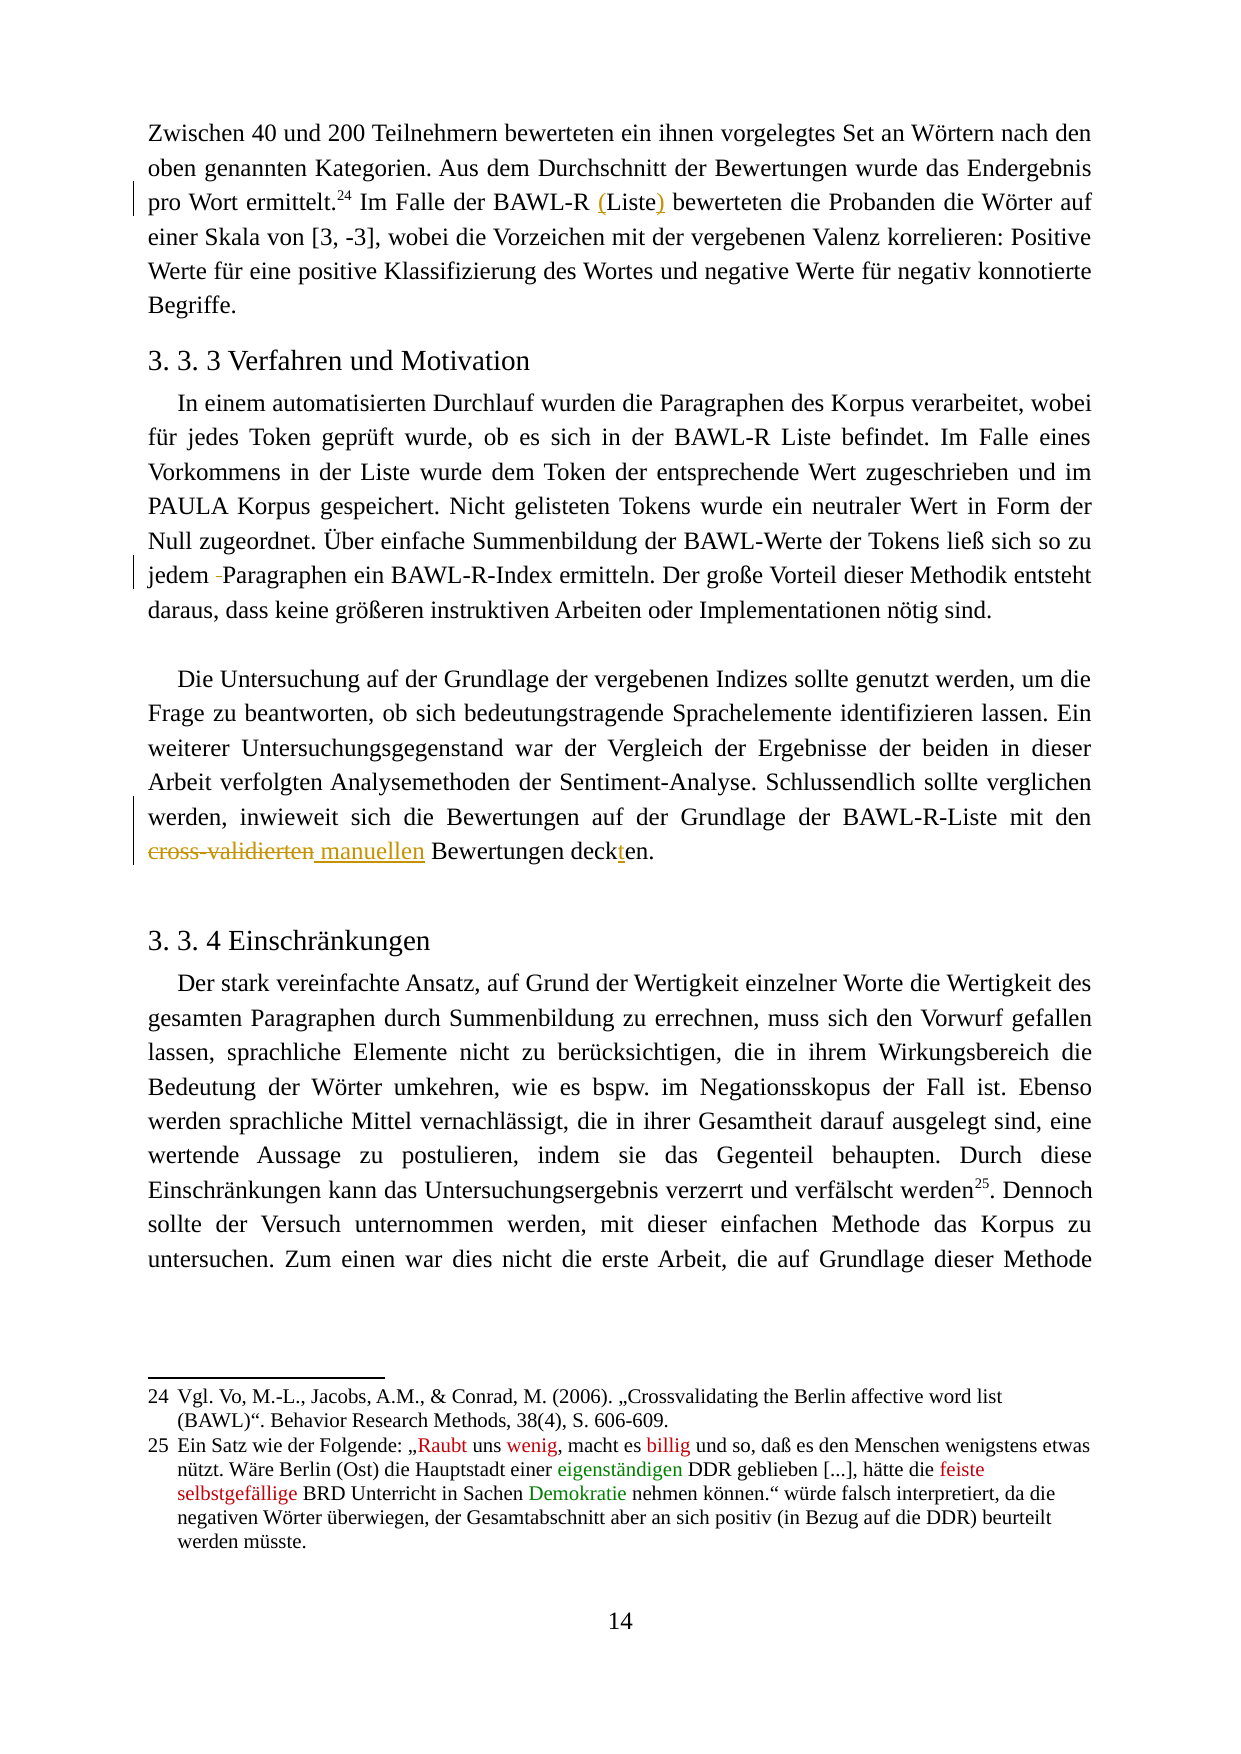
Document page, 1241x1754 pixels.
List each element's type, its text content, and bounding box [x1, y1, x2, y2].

text In einem automatisierten Durchlauf wurden die Paragraphen des Korpus verarbeitet, wobei für jedes Token geprüft wurde, ob es sich in der BAWL-R Liste befindet. Im Falle eines Vorkommens in der Liste wurde dem Token der entsprechende Wert zugeschrieben und im PAULA Korpus gespeichert. Nicht gelisteten Tokens wurde ein neutraler Wert in Form der Null zugeordnet. Über einfache Summenbildung der BAWL-Werte der Tokens ließ sich so zu jedem Paragraphen ein BAWL-R-Index ermitteln. Der große Vorteil dieser Methodik entsteht daraus, dass keine größeren instruktiven Arbeiten oder Implementationen nötig sind. [148, 388, 1093, 624]
text Vgl. Vo, M.-L., Jacobs, A.M., & Conrad, M. (2006). „Crossvalidating the Berlin affective word list (BAWL)“. Behavior Research Methods, 38(4), S. 606-609. [148, 1384, 1093, 1432]
text Der stark vereinfachte Ansatz, auf Grund der Wertigkeit einzelner Worte die Wertigkeit des gesamten Paragraphen durch Summenbildung zu errechnen, muss sich den Vorwurf gefallen lassen, sprachliche Elemente nicht zu berücksichtigen, die in ihrem Wirkungsbereich die Bedeutung der Wörter umkehren, wie es bspw. im Negationsskopus der Fall ist. Ebenso werden sprachliche Mittel vernachlässigt, die in ihrer Gesamtheit darauf ausgelegt sind, eine wertende Aussage zu postulieren, indem sie das Gegenteil behaupten. Durch diese Einschränkungen kann das Untersuchungsergebnis verzerrt und verfälscht werden. Dennoch sollte der Versuch unternommen werden, mit dieser einfachen Methode das Korpus zu untersuchen. Zum einen war dies nicht die erste Arbeit, die auf Grundlage dieser Methode [148, 968, 1093, 1307]
text 3. 3. 4 Einschränkungen [148, 923, 1093, 956]
text Zwischen 40 und 200 Teilnehmern bewerteten ein ihnen vorgelegtes Set an Wörtern nach den oben genannten Kategorien. Aus dem Durchschnitt der Bewertungen wurde das Endergebnis pro Wort ermittelt. Im Falle der BAWL-R (Liste) bewerteten die Probanden die Wörter auf einer Skala von [3, -3], wobei die Vorzeichen mit der vergebenen Valenz korrelieren: Positive Werte für eine positive Klassifizierung des Wortes und negative Werte für negativ konnotierte Begriffe. [148, 118, 1093, 319]
text Ein Satz wie der Folgende: „Raubt uns wenig, macht es billig und so, daß es den Menschen wenigstens etwas nützt. Wäre Berlin (Ost) die Hauptstadt einer eigenständigen DDR geblieben [...], hätte die feiste selbstgefällige BRD Unterricht in Sachen Demokratie nehmen können.“ würde falsch interpretiert, da die negativen Wörter überwiegen, der Gesamtabschnitt aber an sich positiv (in Bezug auf die DDR) beurteilt werden müsste. [148, 1432, 1093, 1553]
text Die Untersuchung auf der Grundlage der vergebenen Indizes sollte genutzt werden, um die Frage zu beantworten, ob sich bedeutungstragende Sprachelemente identifizieren lassen. Ein weiterer Untersuchungsgegenstand war der Vergleich der Ergebnisse der beiden in dieser Arbeit verfolgten Analysemethoden der Sentiment-Analyse. Schlussendlich sollte verglichen werden, inwieweit sich die Bewertungen auf der Grundlage der BAWL-R-Liste mit den manuellen Bewertungen deckten. [148, 664, 1093, 865]
text 3. 3. 3 Verfahren und Motivation [148, 343, 1093, 376]
